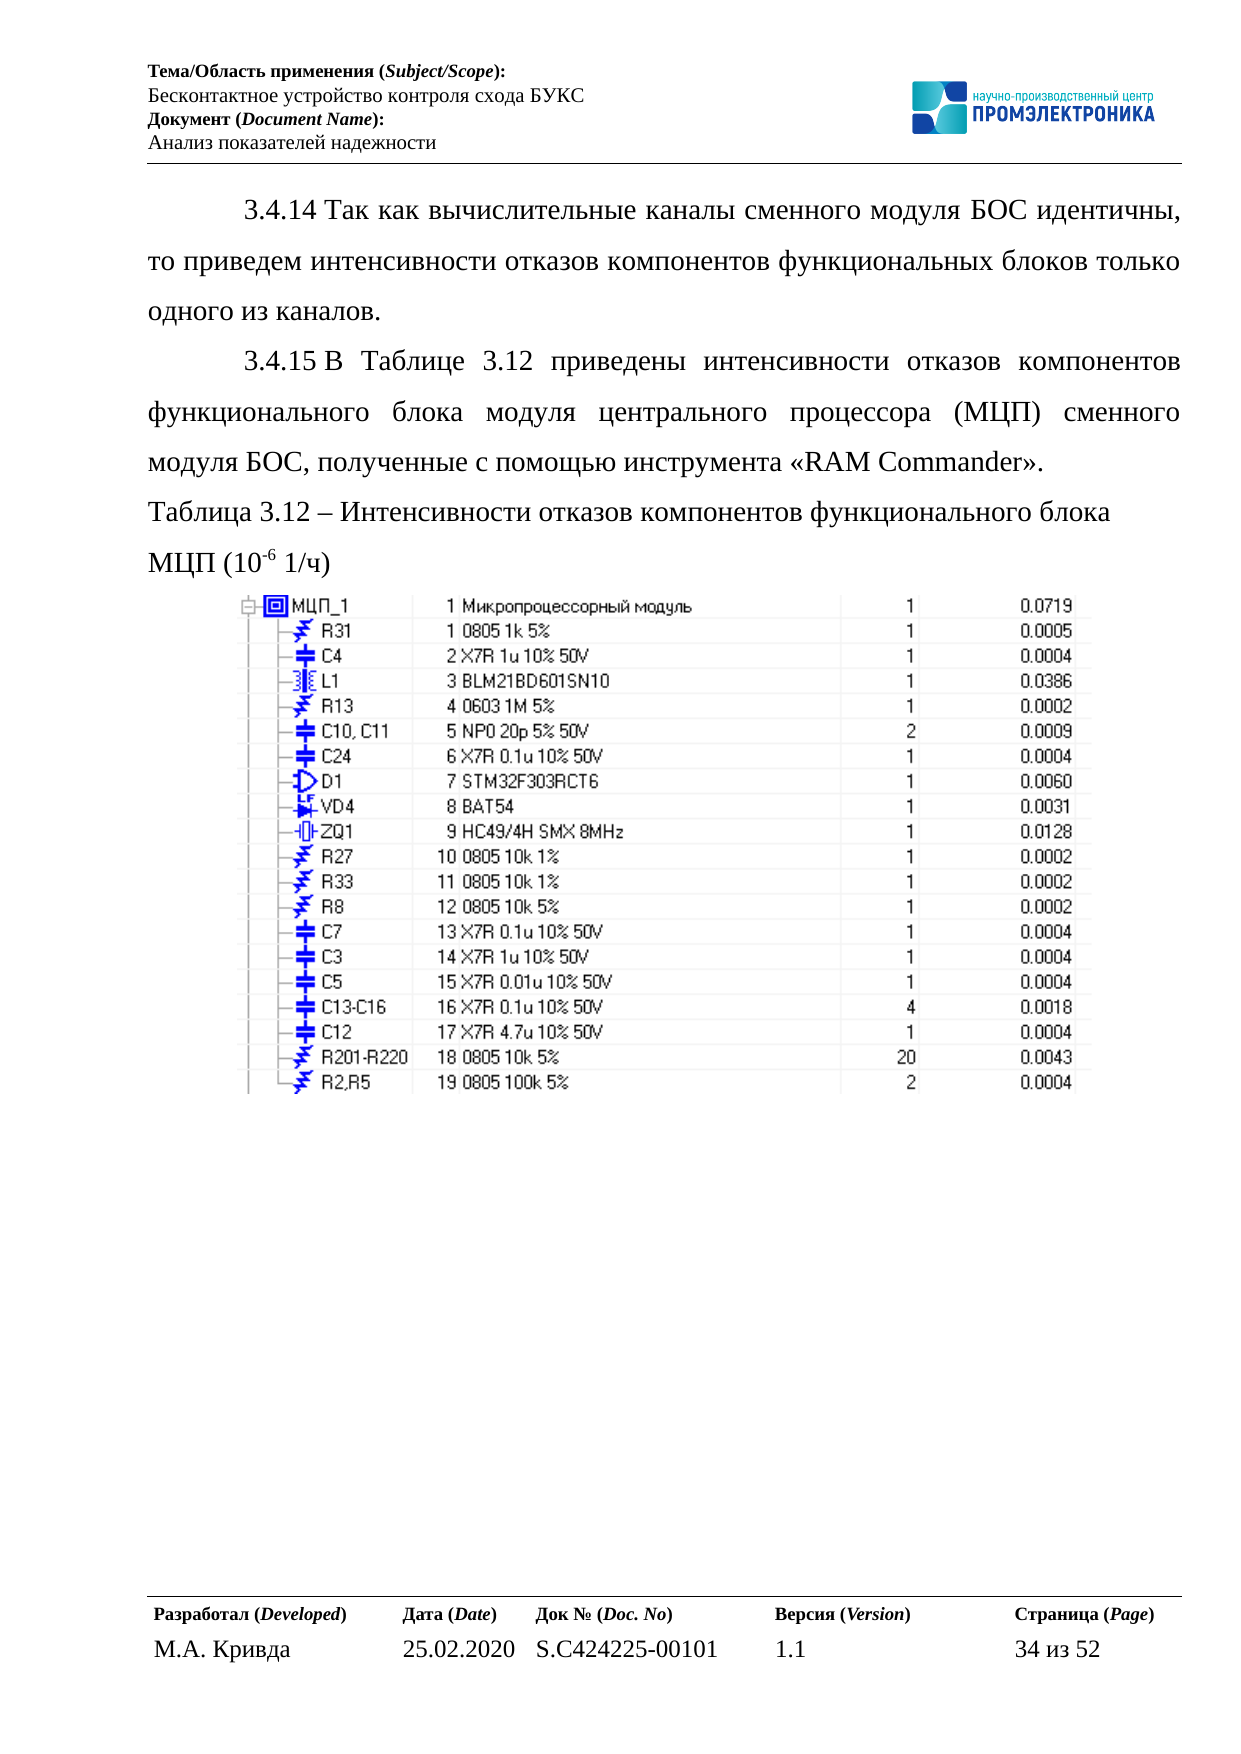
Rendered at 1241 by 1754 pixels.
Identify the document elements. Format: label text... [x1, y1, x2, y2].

picture [885, 53, 1182, 162]
picture [237, 595, 1092, 1094]
text Таблица 3.12 – Интенсивности отказов компонентов функционального блока МЦП (10-6 1/ч) [148, 494, 1181, 578]
list Так как вычислительные каналы сменного модуля БОС идентичны, то приведем интенсивности отказов компонентов функциональных блоков только одного из каналов. [148, 192, 1181, 327]
list В Таблице 3.12 приведены интенсивности отказов компонентов функционального блока модуля центрального процессора (МЦП) сменного модуля БОС, полученные с помощью инструмента «RAM Commander». [148, 343, 1181, 478]
